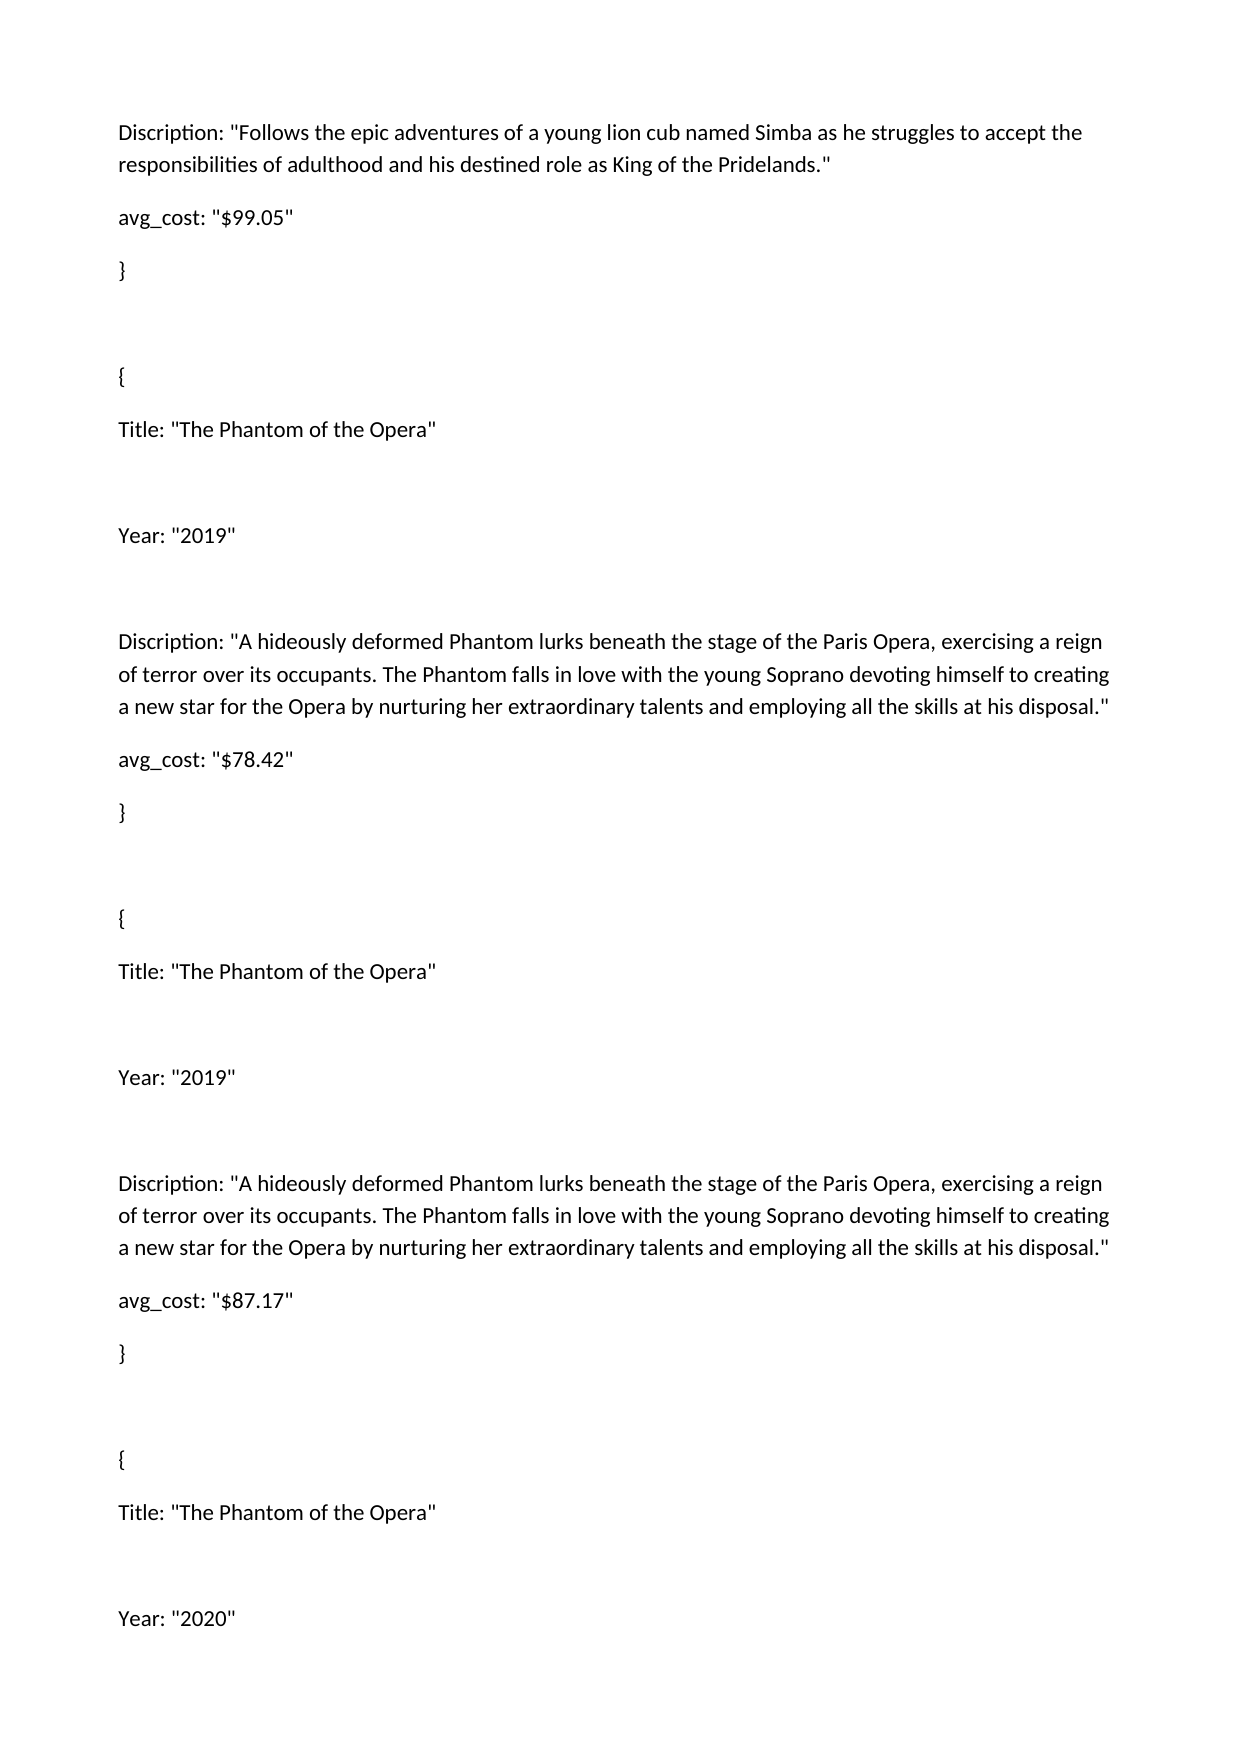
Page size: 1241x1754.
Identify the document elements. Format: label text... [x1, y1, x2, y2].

text Year: "2019" [118, 1063, 1122, 1091]
text Discription: "A hideously deformed Phantom lurks beneath the stage of the Paris Opera, exercising a reign of terror over its occupants. The Phantom falls in love with the young Soprano devoting himself to creating a new star for the Opera by nurturing her extraordinary talents and employing all the skills at his disposal." [118, 627, 1122, 720]
text Title: "The Phantom of the Opera" [118, 415, 1122, 443]
text avg_cost: "$78.42" [118, 745, 1122, 773]
text { [118, 362, 1122, 390]
text avg_cost: "$87.17" [118, 1286, 1122, 1314]
text Title: "The Phantom of the Opera" [118, 1498, 1122, 1527]
text } [118, 1339, 1122, 1367]
text Title: "The Phantom of the Opera" [118, 957, 1122, 985]
text Discription: "Follows the epic adventures of a young lion cub named Simba as he struggles to accept the responsibilities of adulthood and his destined role as King of the Pridelands." [118, 118, 1122, 178]
text { [118, 904, 1122, 932]
text avg_cost: "$99.05" [118, 203, 1122, 231]
text Year: "2020" [118, 1604, 1122, 1633]
text } [118, 798, 1122, 826]
text Discription: "A hideously deformed Phantom lurks beneath the stage of the Paris Opera, exercising a reign of terror over its occupants. The Phantom falls in love with the young Soprano devoting himself to creating a new star for the Opera by nurturing her extraordinary talents and employing all the skills at his disposal." [118, 1169, 1122, 1261]
text Year: "2019" [118, 521, 1122, 549]
text } [118, 256, 1122, 284]
text { [118, 1446, 1122, 1473]
